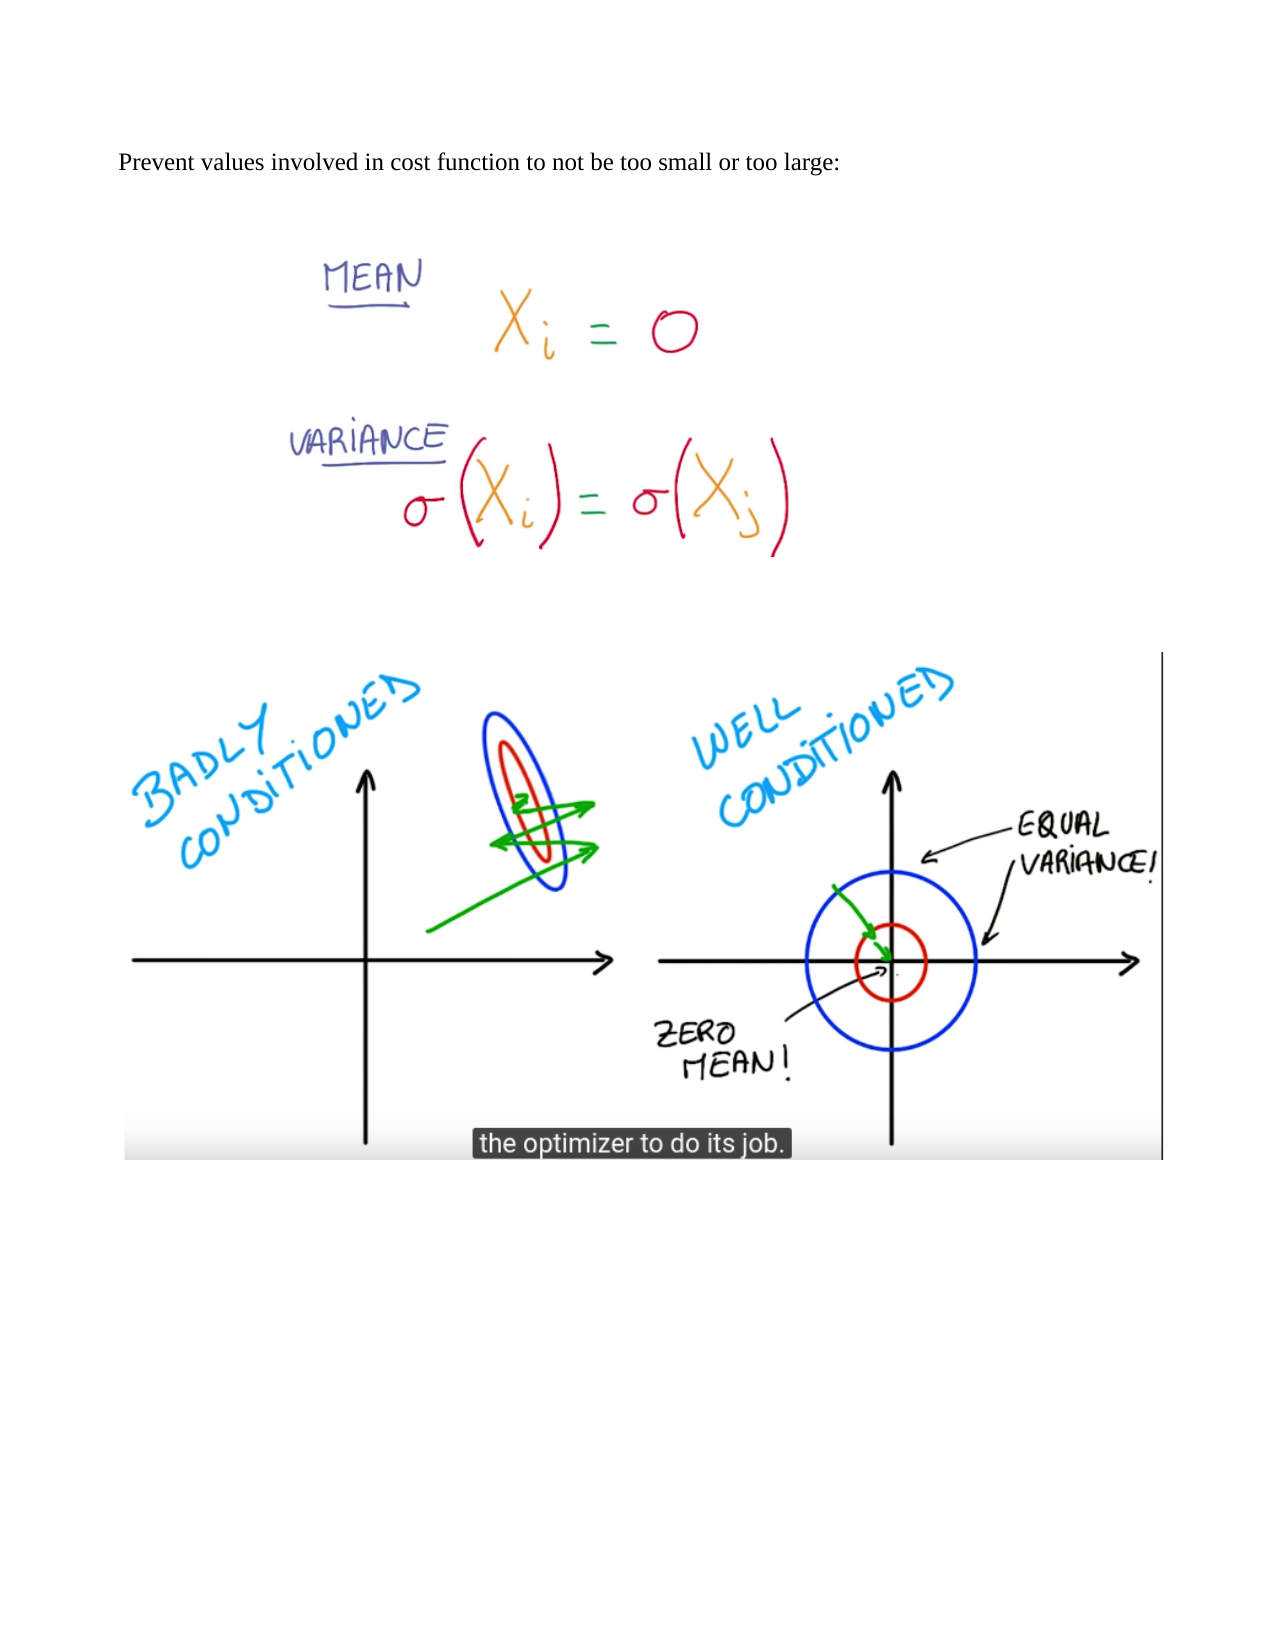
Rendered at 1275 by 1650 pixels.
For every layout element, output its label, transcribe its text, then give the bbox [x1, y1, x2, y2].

picture [244, 226, 828, 557]
text Prevent values involved in cost function to not be too small or too large: [118, 147, 1157, 176]
picture [124, 652, 1164, 1160]
